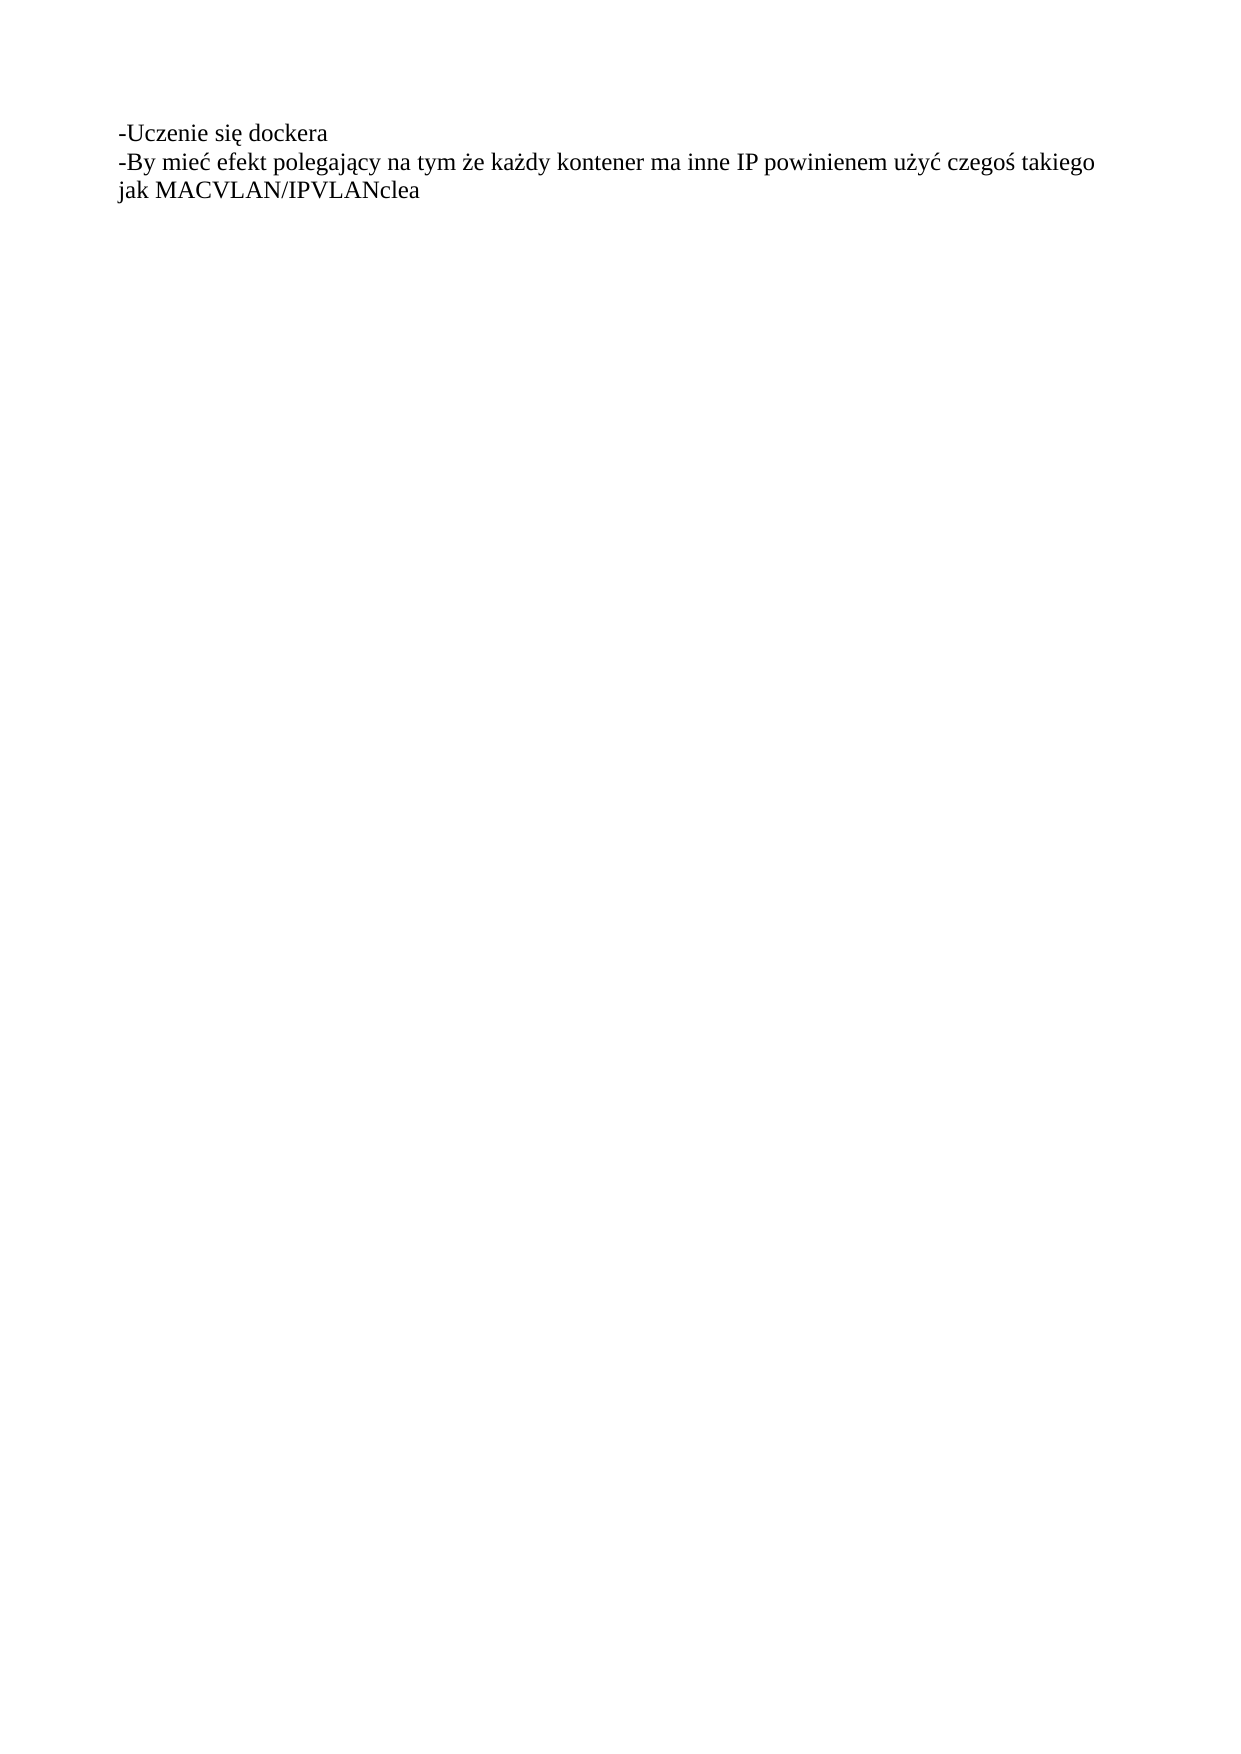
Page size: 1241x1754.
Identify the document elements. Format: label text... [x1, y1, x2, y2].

text -By mieć efekt polegający na tym że każdy kontener ma inne IP powinienem użyć czegoś takiego jak MACVLAN/IPVLANclea [118, 147, 1122, 204]
text -Uczenie się dockera [118, 118, 1122, 147]
